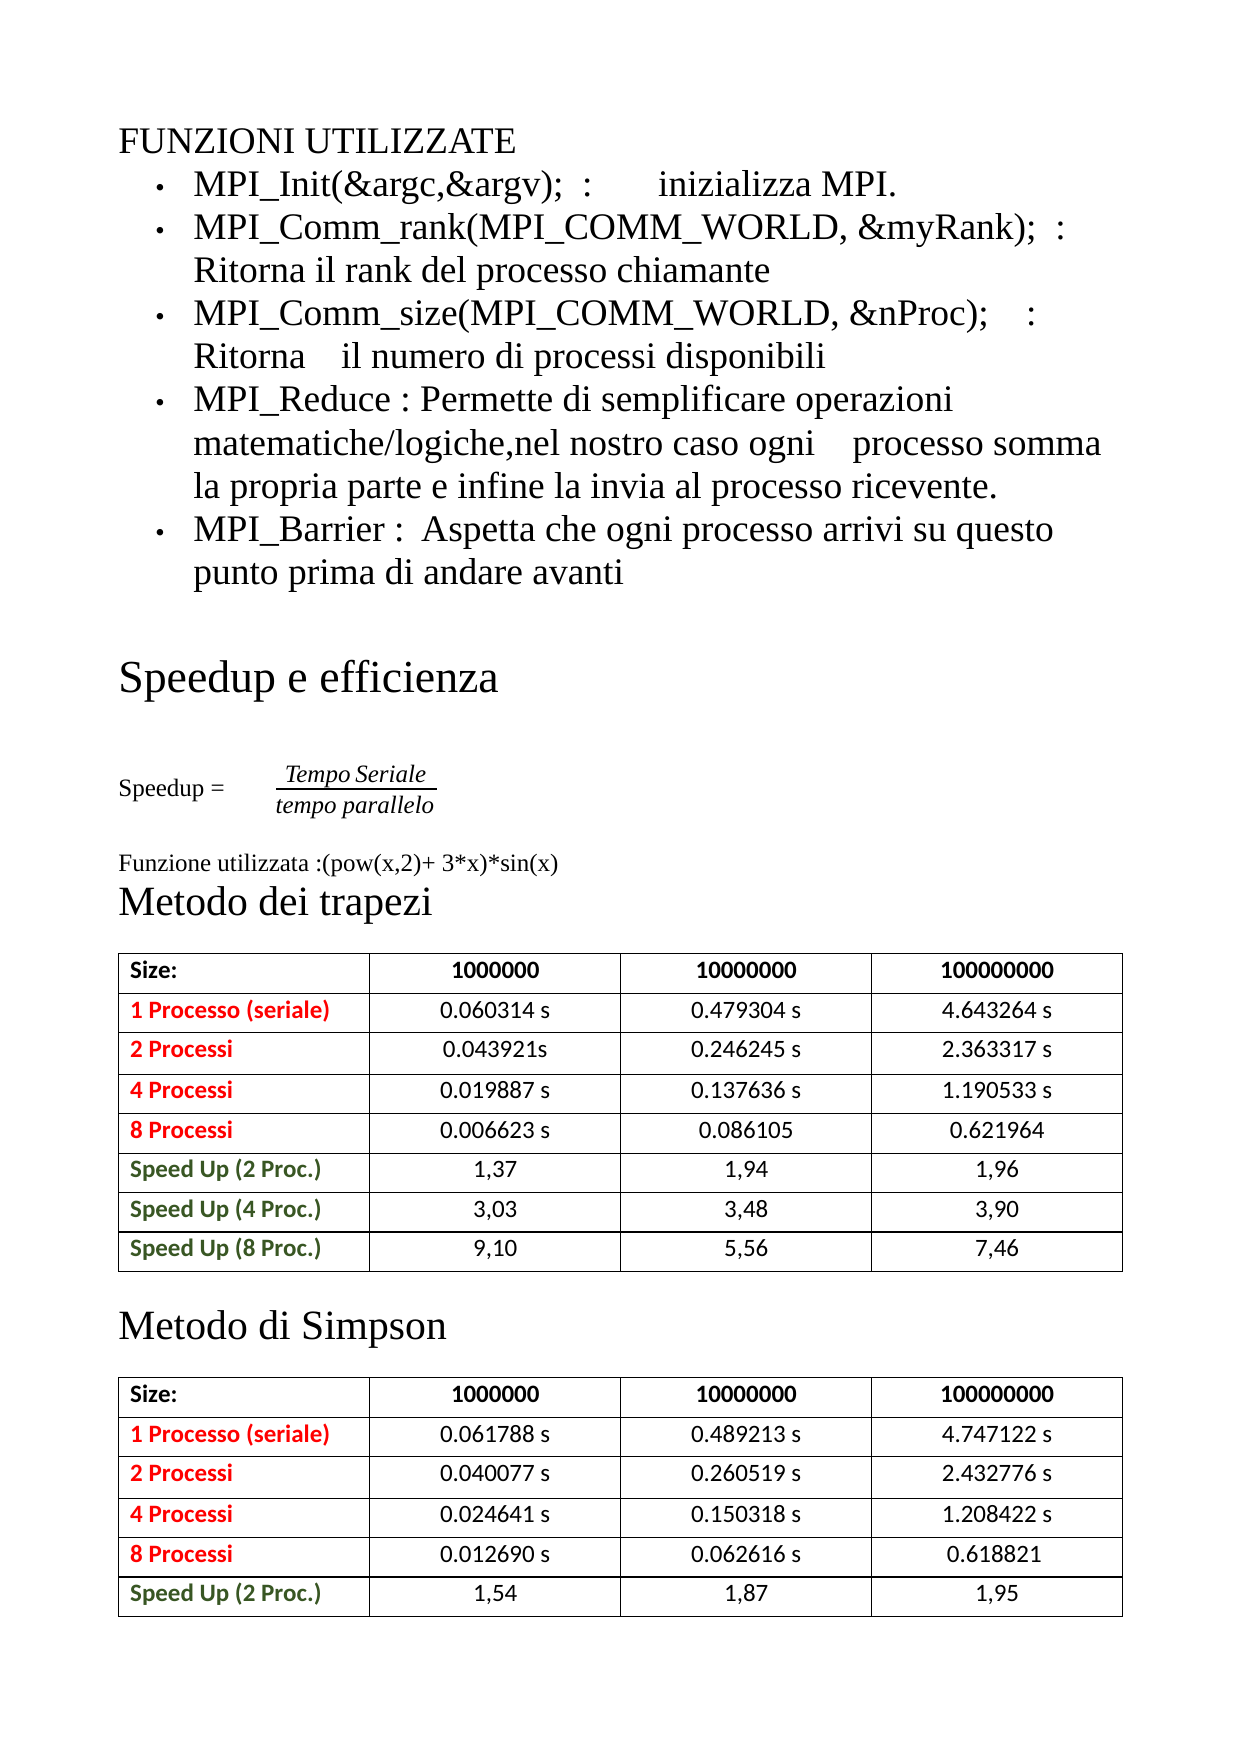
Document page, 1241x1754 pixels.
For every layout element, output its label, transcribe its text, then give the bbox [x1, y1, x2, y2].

table_cell 4 Processi [119, 1075, 369, 1113]
table_cell 1,87 [621, 1578, 871, 1616]
table_cell 0.618821 [872, 1538, 1122, 1576]
table_cell 9,10 [370, 1233, 620, 1271]
table_cell 3,03 [370, 1193, 620, 1231]
table_header Size: [119, 954, 369, 993]
table_cell 0.006623 s [370, 1114, 620, 1152]
list MPI_Reduce : Permette di semplificare operazioni matematiche/logiche,nel nostro caso ogni processo somma la propria parte e infine la invia al processo ricevente. [156, 377, 1122, 506]
table_cell 0.260519 s [621, 1457, 871, 1497]
text FUNZIONI UTILIZZATE [118, 118, 1122, 161]
table_cell 0.043921s [370, 1033, 620, 1073]
table_cell 3,90 [872, 1193, 1122, 1231]
table_cell 4 Processi [119, 1499, 369, 1537]
table_cell 1,96 [872, 1154, 1122, 1192]
table_cell 0.246245 s [621, 1033, 871, 1073]
table_header 100000000 [872, 1378, 1122, 1417]
list MPI_Comm_rank(MPI_COMM_WORLD, &myRank); : Ritorna il rank del processo chiamante [156, 204, 1122, 291]
table_cell 1.208422 s [872, 1499, 1122, 1537]
table_cell 0.479304 s [621, 994, 871, 1032]
table_cell 7,46 [872, 1233, 1122, 1271]
table_cell 5,56 [621, 1233, 871, 1271]
table_cell Speed Up (2 Proc.) [119, 1578, 369, 1616]
table_cell Speed Up (2 Proc.) [119, 1154, 369, 1192]
table_cell 0.621964 [872, 1114, 1122, 1152]
table_cell 1,54 [370, 1578, 620, 1616]
table_cell 0.489213 s [621, 1418, 871, 1456]
table_cell 0.086105 [621, 1114, 871, 1152]
table_cell 3,48 [621, 1193, 871, 1231]
table_cell 0.040077 s [370, 1457, 620, 1497]
table_header Size: [119, 1378, 369, 1417]
table_cell 2 Processi [119, 1457, 369, 1497]
table_cell 0.019887 s [370, 1075, 620, 1113]
table_cell 1,37 [370, 1154, 620, 1192]
table_header 10000000 [621, 954, 871, 993]
table_cell 4.747122 s [872, 1418, 1122, 1456]
table_cell 0.062616 s [621, 1538, 871, 1576]
table_cell 1,95 [872, 1578, 1122, 1616]
table_cell 0.060314 s [370, 994, 620, 1032]
table_cell 0.137636 s [621, 1075, 871, 1113]
table_cell 1,94 [621, 1154, 871, 1192]
table_cell 0.061788 s [370, 1418, 620, 1456]
list MPI_Comm_size(MPI_COMM_WORLD, &nProc); : Ritorna il numero di processi disponibili [156, 291, 1122, 377]
table_cell 2 Processi [119, 1033, 369, 1073]
table_header 1000000 [370, 1378, 620, 1417]
table_cell 1 Processo (seriale) [119, 1418, 369, 1456]
table_cell 2.432776 s [872, 1457, 1122, 1497]
list MPI_Barrier : Aspetta che ogni processo arrivi su questo punto prima di andare avanti [156, 506, 1122, 592]
table_cell 8 Processi [119, 1538, 369, 1576]
list MPI_Init(&argc,&argv); : inizializza MPI. [156, 161, 1122, 204]
table_cell 0.150318 s [621, 1499, 871, 1537]
table_cell 4.643264 s [872, 994, 1122, 1032]
table_header 100000000 [872, 954, 1122, 993]
table_cell Speed Up (4 Proc.) [119, 1193, 369, 1231]
table_cell 0.024641 s [370, 1499, 620, 1537]
table_cell 1.190533 s [872, 1075, 1122, 1113]
table_cell 1 Processo (seriale) [119, 994, 369, 1032]
table_cell 8 Processi [119, 1114, 369, 1152]
text Speedup = [118, 760, 1122, 819]
text Funzione utilizzata :(pow(x,2)+ 3*x)*sin(x) [118, 848, 1122, 877]
text Metodo di Simpson [118, 1301, 1122, 1348]
table_header 1000000 [370, 954, 620, 993]
text Metodo dei trapezi [118, 877, 1122, 924]
table_cell Speed Up (8 Proc.) [119, 1233, 369, 1271]
table_cell 2.363317 s [872, 1033, 1122, 1073]
text Speedup e efficienza [118, 650, 1122, 703]
table_cell 0.012690 s [370, 1538, 620, 1576]
table_header 10000000 [621, 1378, 871, 1417]
